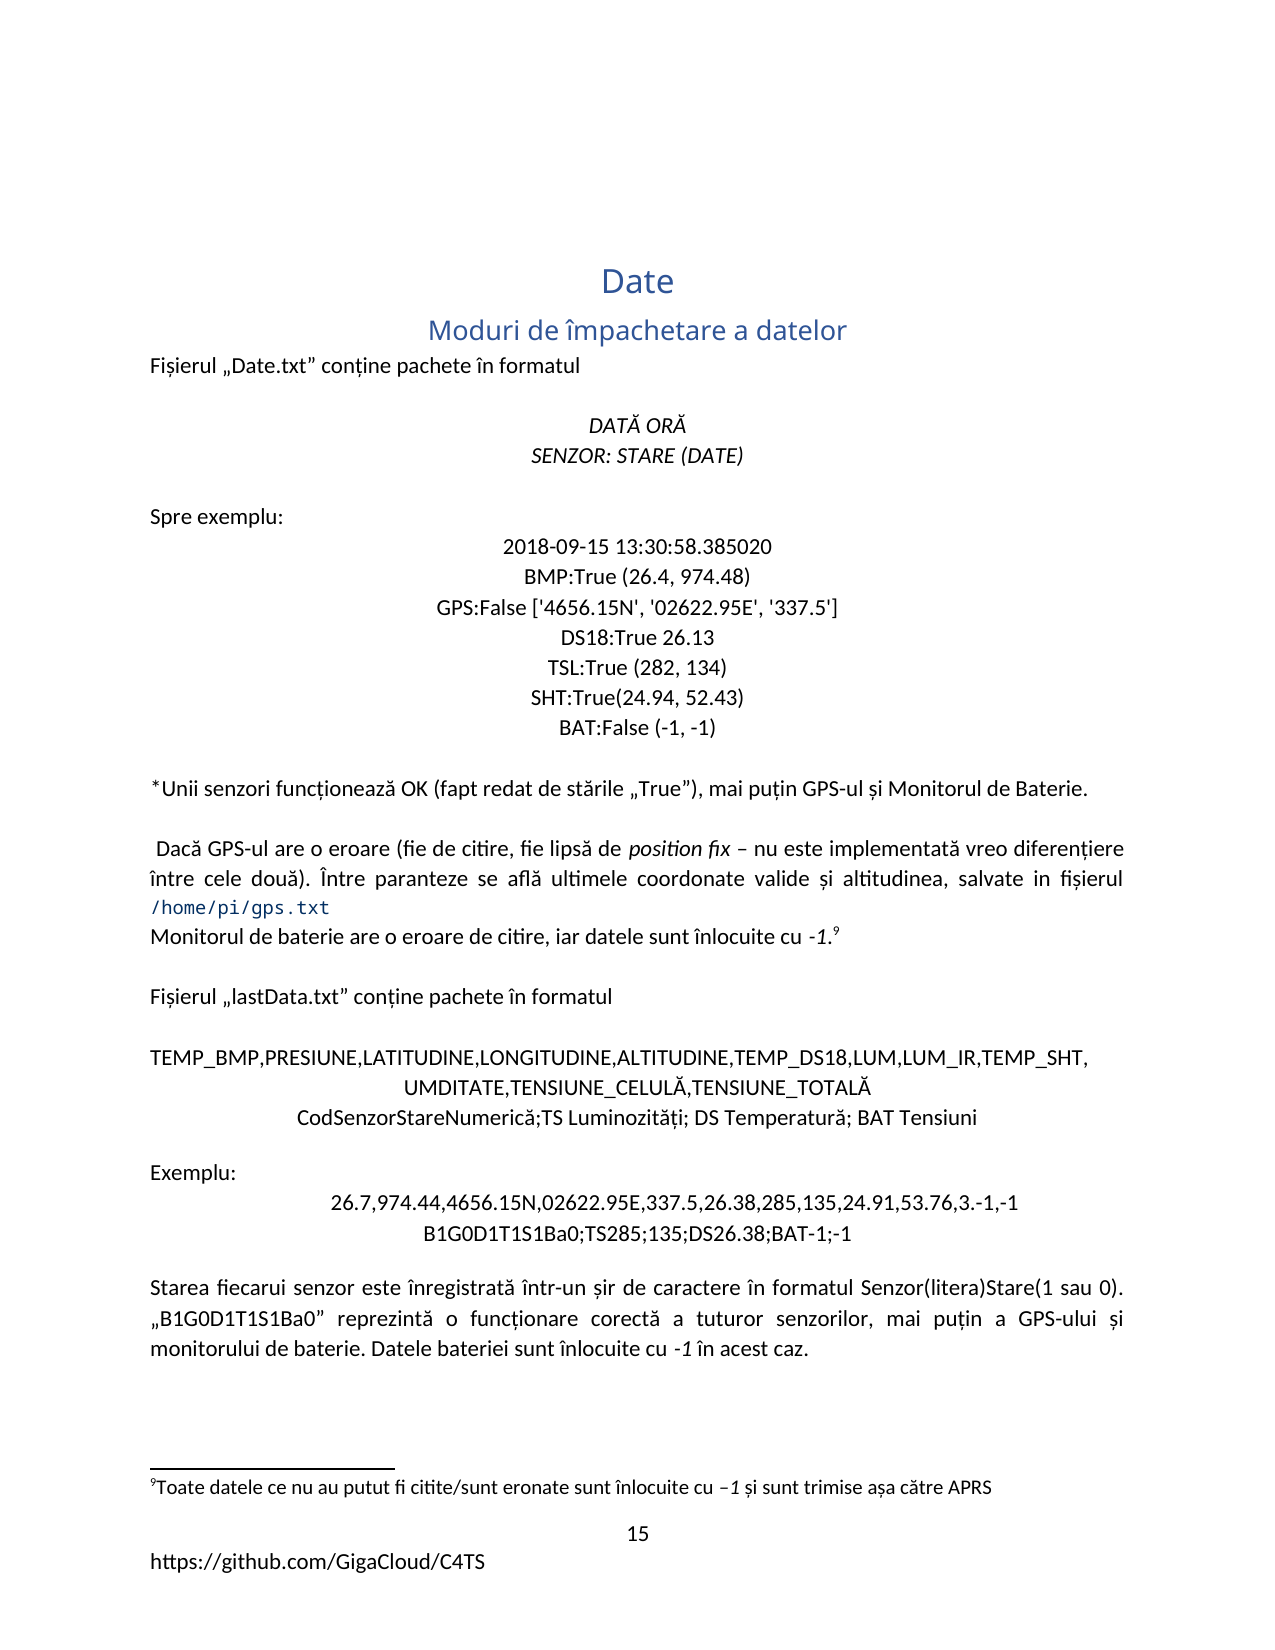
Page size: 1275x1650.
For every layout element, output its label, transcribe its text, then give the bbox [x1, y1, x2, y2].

list Exemplu: [150, 1158, 1125, 1186]
list TSL:True (282, 134) [150, 653, 1125, 681]
list GPS:False ['4656.15N', '02622.95E', '337.5'] [150, 593, 1125, 621]
list BMP:True (26.4, 974.48) [150, 562, 1125, 591]
list UMDITATE,TENSIUNE_CELULĂ,TENSIUNE_TOTALĂ [150, 1073, 1125, 1101]
list 26.7,974.44,4656.15N,02622.95E,337.5,26.38,285,135,24.91,53.76,3.-1,-1 [225, 1188, 1125, 1216]
list Starea fiecarui senzor este înregistrată într-un șir de caractere în formatul Senzor(litera)Stare(1 sau 0). „B1G0D1T1S1Ba0” reprezintă o funcționare corectă a tuturor senzorilor, mai puțin a GPS-ului și monitorului de baterie. Datele bateriei sunt înlocuite cu -1 în acest caz. [150, 1273, 1125, 1362]
subtitle Date [150, 258, 1125, 303]
list 2018-09-15 13:30:58.385020 [150, 532, 1125, 560]
list B1G0D1T1S1Ba0;TS285;135;DS26.38;BAT-1;-1 [150, 1219, 1125, 1247]
list Fișierul „lastData.txt” conține pachete în formatul [150, 982, 1125, 1011]
list Spre exemplu: [150, 502, 1125, 530]
list *Unii senzori funcționează OK (fapt redat de stările „True”), mai puțin GPS-ul și Monitorul de Baterie. [150, 774, 1125, 802]
list SHT:True(24.94, 52.43) [150, 683, 1125, 711]
list TEMP_BMP,PRESIUNE,LATITUDINE,LONGITUDINE,ALTITUDINE,TEMP_DS18,LUM,LUM_IR,TEMP_SHT, [150, 1043, 1125, 1071]
list DATĂ ORĂ SENZOR: STARE (DATE) [150, 411, 1125, 470]
subtitle Moduri de împachetare a datelor [150, 311, 1125, 348]
list BAT:False (-1, -1) [150, 713, 1125, 742]
list DS18:True 26.13 [150, 623, 1125, 651]
list CodSenzorStareNumerică;TS Luminozități; DS Temperatură; BAT Tensiuni [150, 1103, 1125, 1131]
list Monitorul de baterie are o eroare de citire, iar datele sunt înlocuite cu -1. [150, 922, 1125, 950]
text Toate datele ce nu au putut fi citite/sunt eronate sunt înlocuite cu –1 și sunt trimise așa către APRS [150, 1474, 1125, 1500]
list Fișierul „Date.txt” conține pachete în formatul [150, 351, 1125, 379]
list Dacă GPS-ul are o eroare (fie de citire, fie lipsă de position fix – nu este implementată vreo diferențiere între cele două). Între paranteze se află ultimele coordonate valide și altitudinea, salvate in fișierul /home/pi/gps.txt [150, 834, 1125, 920]
